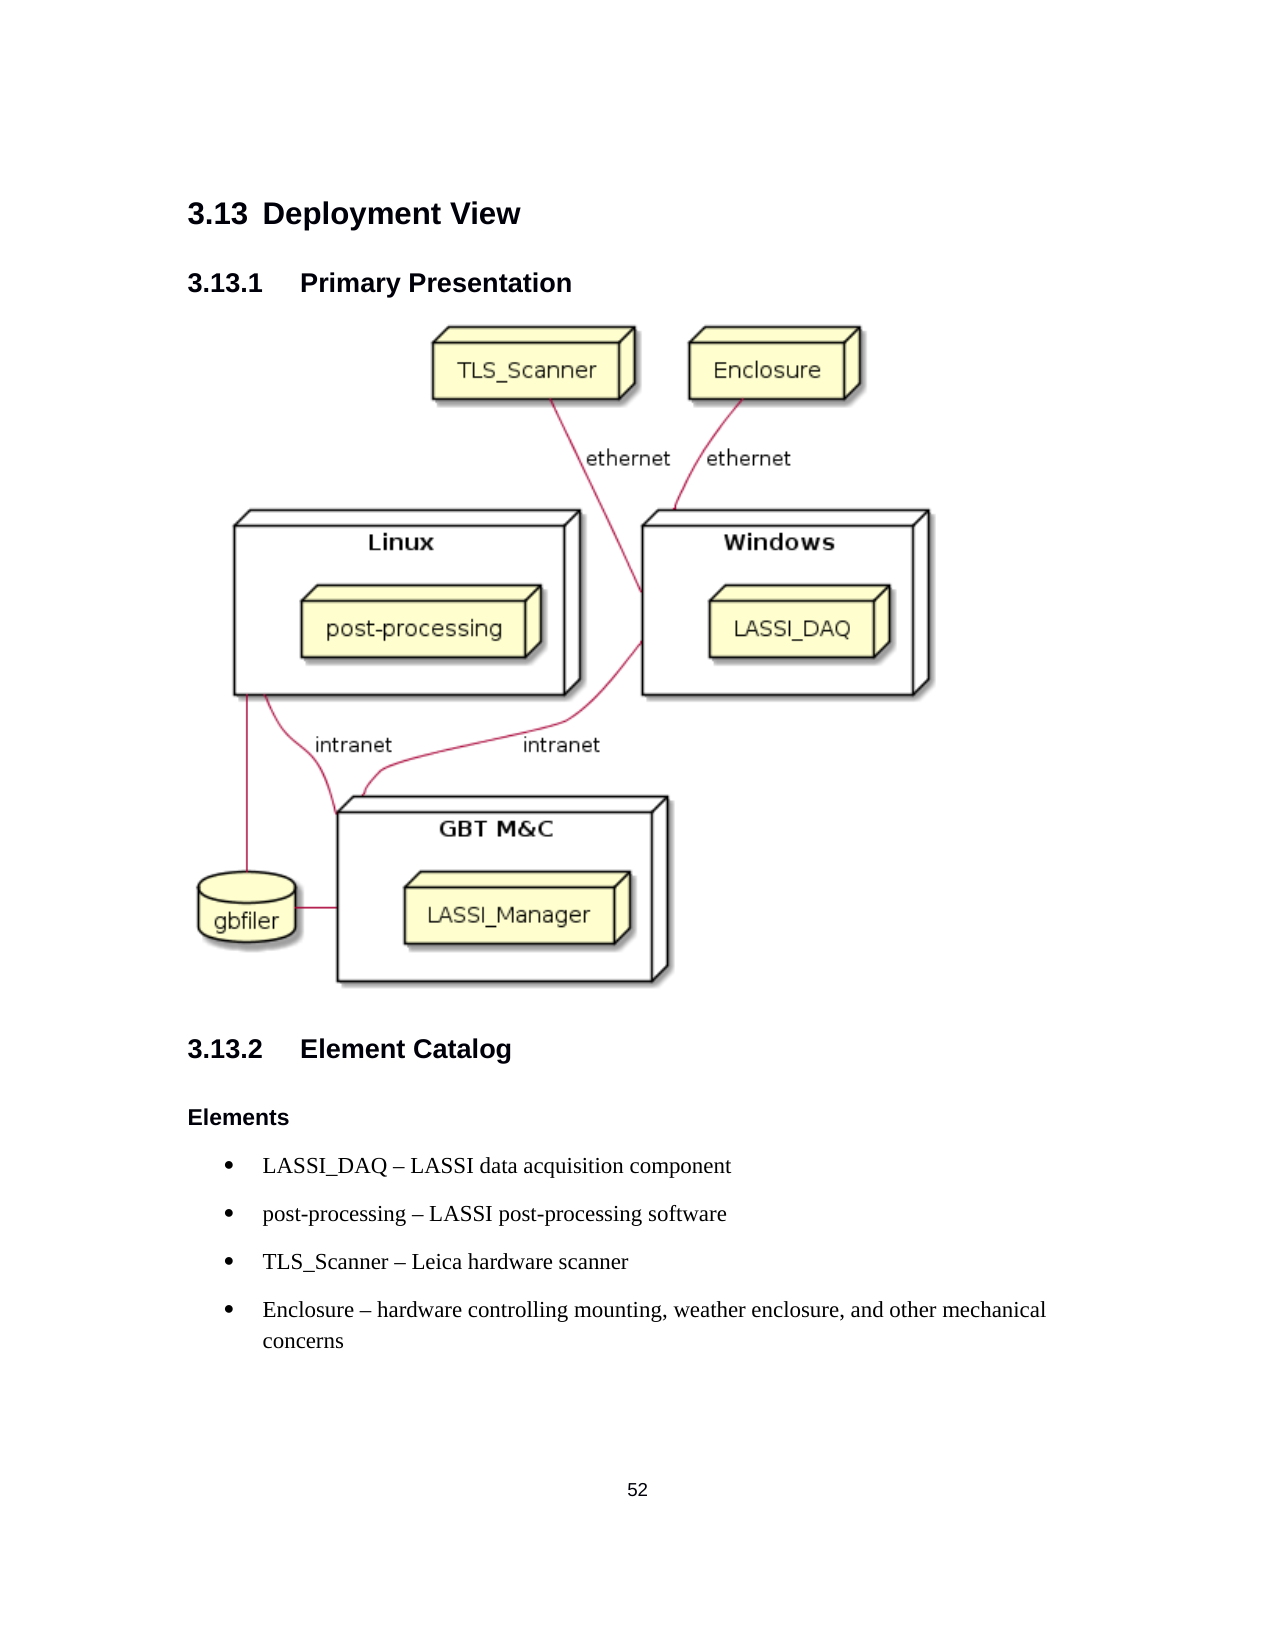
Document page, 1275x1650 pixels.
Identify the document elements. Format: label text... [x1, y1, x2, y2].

text Elements [187, 1095, 1087, 1131]
subtitle Element Catalog [187, 1029, 1087, 1064]
list Enclosure – hardware controlling mounting, weather enclosure, and other mechanical concerns [225, 1291, 1087, 1354]
subtitle Deployment View [187, 192, 1087, 231]
subtitle Primary Presentation [187, 262, 1087, 298]
list post-processing – LASSI post-processing software [225, 1195, 1087, 1227]
list LASSI_DAQ – LASSI data acquisition component [225, 1147, 1087, 1179]
picture [187, 314, 961, 998]
list TLS_Scanner – Leica hardware scanner [225, 1243, 1087, 1274]
